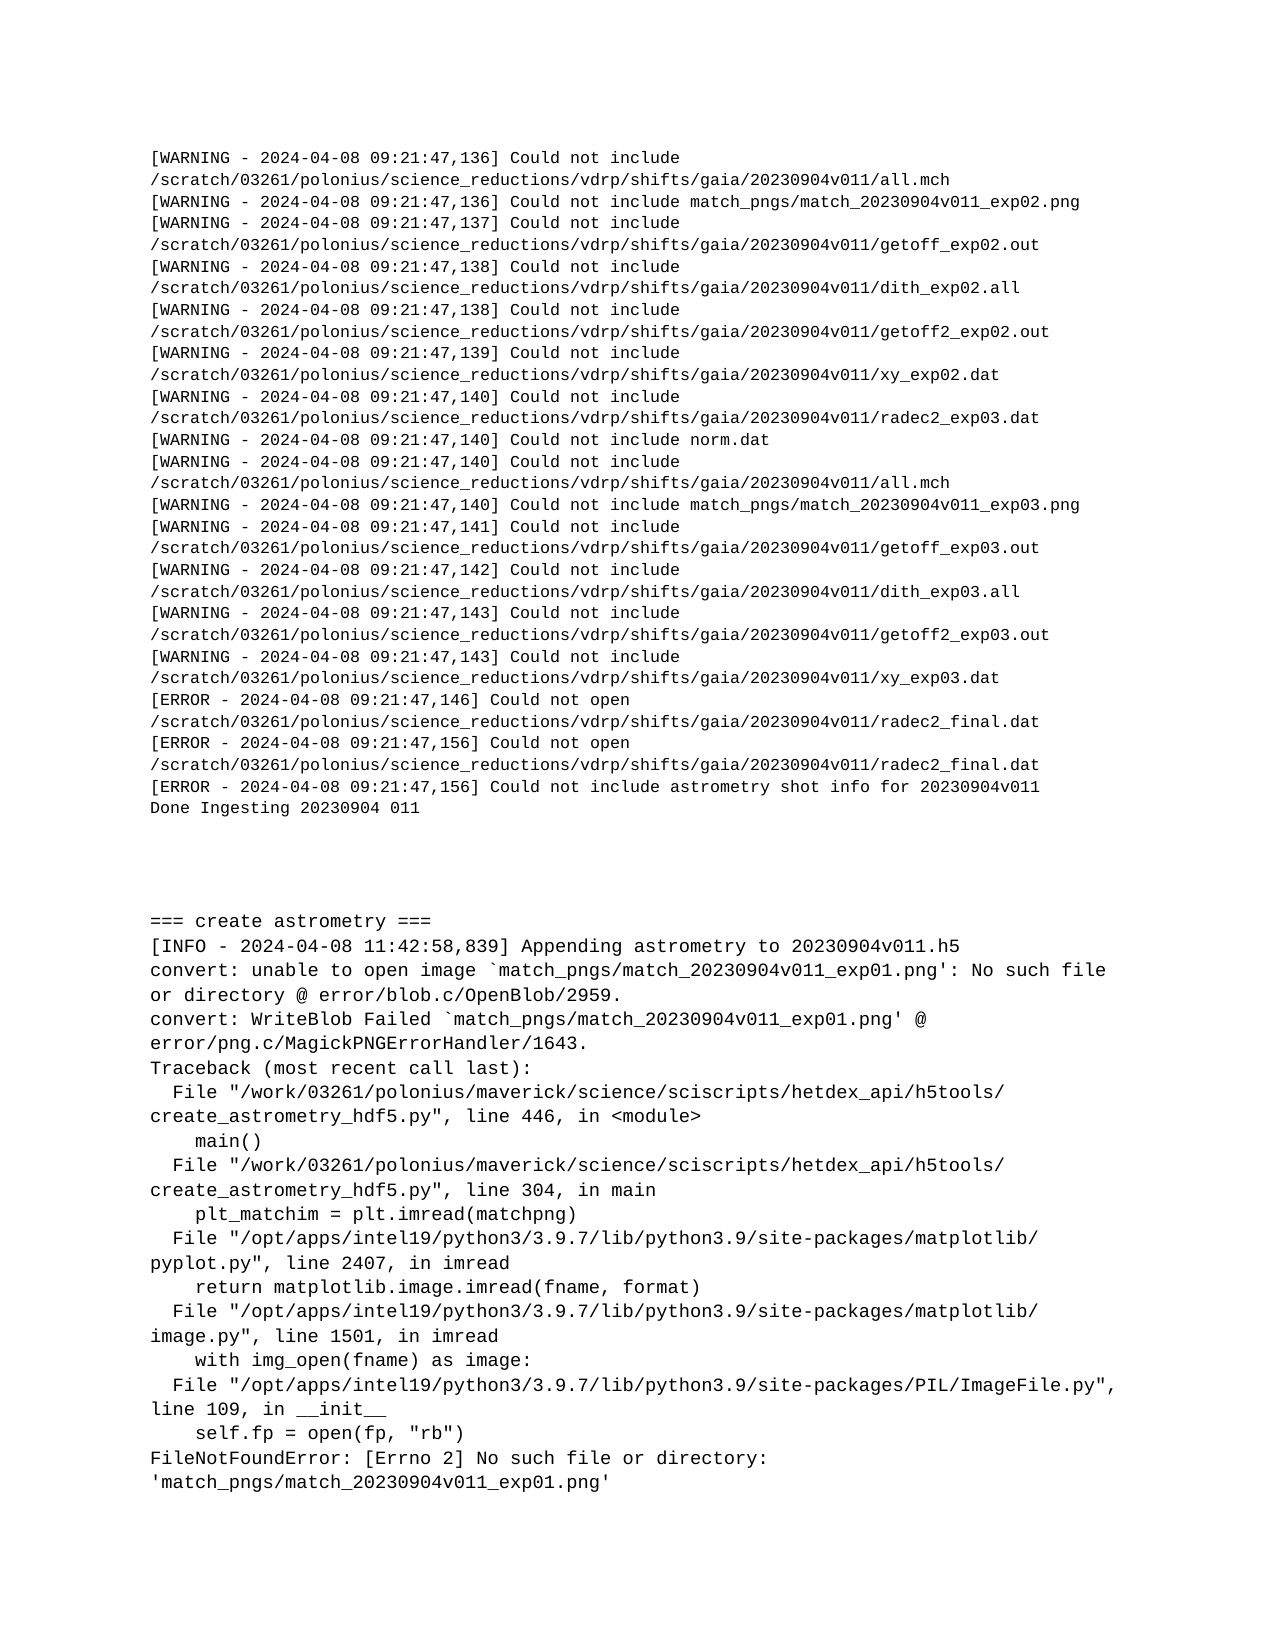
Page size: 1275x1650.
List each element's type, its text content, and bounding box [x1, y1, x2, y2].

text with img_open(fname) as image: [150, 1351, 1125, 1372]
text [WARNING - 2024-04-08 09:21:47,140] Could not include match_pngs/match_20230904v011_exp03.png [150, 497, 1125, 516]
text FileNotFoundError: [Errno 2] No such file or directory: 'match_pngs/match_20230904v011_exp01.png' [150, 1448, 1125, 1494]
text convert: unable to open image `match_pngs/match_20230904v011_exp01.png': No such file or directory @ error/blob.c/OpenBlob/2959. [150, 961, 1125, 1007]
text [ERROR - 2024-04-08 09:21:47,146] Could not open /scratch/03261/polonius/science_reductions/vdrp/shifts/gaia/20230904v011/radec2_final.dat [150, 692, 1125, 732]
text plt_matchim = plt.imread(matchpng) [150, 1205, 1125, 1226]
text File "/opt/apps/intel19/python3/3.9.7/lib/python3.9/site-packages/matplotlib/image.py", line 1501, in imread [150, 1302, 1125, 1348]
text Done Ingesting 20230904 011 [150, 800, 1125, 819]
text convert: WriteBlob Failed `match_pngs/match_20230904v011_exp01.png' @ error/png.c/MagickPNGErrorHandler/1643. [150, 1010, 1125, 1055]
text [ERROR - 2024-04-08 09:21:47,156] Could not include astrometry shot info for 20230904v011 [150, 778, 1125, 797]
text [WARNING - 2024-04-08 09:21:47,141] Could not include /scratch/03261/polonius/science_reductions/vdrp/shifts/gaia/20230904v011/getoff_exp03.out [150, 518, 1125, 559]
text [WARNING - 2024-04-08 09:21:47,143] Could not include /scratch/03261/polonius/science_reductions/vdrp/shifts/gaia/20230904v011/getoff2_exp03.out [150, 605, 1125, 646]
text [WARNING - 2024-04-08 09:21:47,142] Could not include /scratch/03261/polonius/science_reductions/vdrp/shifts/gaia/20230904v011/dith_exp03.all [150, 562, 1125, 602]
text [WARNING - 2024-04-08 09:21:47,140] Could not include /scratch/03261/polonius/science_reductions/vdrp/shifts/gaia/20230904v011/radec2_exp03.dat [150, 388, 1125, 429]
text [WARNING - 2024-04-08 09:21:47,140] Could not include norm.dat [150, 432, 1125, 451]
text [WARNING - 2024-04-08 09:21:47,138] Could not include /scratch/03261/polonius/science_reductions/vdrp/shifts/gaia/20230904v011/getoff2_exp02.out [150, 302, 1125, 342]
text [ERROR - 2024-04-08 09:21:47,156] Could not open /scratch/03261/polonius/science_reductions/vdrp/shifts/gaia/20230904v011/radec2_final.dat [150, 735, 1125, 776]
text main() [150, 1132, 1125, 1153]
text [INFO - 2024-04-08 11:42:58,839] Appending astrometry to 20230904v011.h5 [150, 937, 1125, 958]
text return matplotlib.image.imread(fname, format) [150, 1278, 1125, 1299]
text Traceback (most recent call last): [150, 1058, 1125, 1080]
text [WARNING - 2024-04-08 09:21:47,136] Could not include /scratch/03261/polonius/science_reductions/vdrp/shifts/gaia/20230904v011/all.mch [150, 150, 1125, 191]
text File "/opt/apps/intel19/python3/3.9.7/lib/python3.9/site-packages/matplotlib/pyplot.py", line 2407, in imread [150, 1229, 1125, 1275]
text [WARNING - 2024-04-08 09:21:47,138] Could not include /scratch/03261/polonius/science_reductions/vdrp/shifts/gaia/20230904v011/dith_exp02.all [150, 258, 1125, 299]
text [WARNING - 2024-04-08 09:21:47,137] Could not include /scratch/03261/polonius/science_reductions/vdrp/shifts/gaia/20230904v011/getoff_exp02.out [150, 215, 1125, 256]
text File "/work/03261/polonius/maverick/science/sciscripts/hetdex_api/h5tools/create_astrometry_hdf5.py", line 304, in main [150, 1156, 1125, 1202]
text self.fp = open(fp, "rb") [150, 1424, 1125, 1445]
text [WARNING - 2024-04-08 09:21:47,139] Could not include /scratch/03261/polonius/science_reductions/vdrp/shifts/gaia/20230904v011/xy_exp02.dat [150, 345, 1125, 386]
text === create astrometry === [150, 912, 1125, 933]
text [WARNING - 2024-04-08 09:21:47,136] Could not include match_pngs/match_20230904v011_exp02.png [150, 193, 1125, 212]
text [WARNING - 2024-04-08 09:21:47,143] Could not include /scratch/03261/polonius/science_reductions/vdrp/shifts/gaia/20230904v011/xy_exp03.dat [150, 648, 1125, 689]
text File "/opt/apps/intel19/python3/3.9.7/lib/python3.9/site-packages/PIL/ImageFile.py", line 109, in __init__ [150, 1375, 1125, 1421]
text [WARNING - 2024-04-08 09:21:47,140] Could not include /scratch/03261/polonius/science_reductions/vdrp/shifts/gaia/20230904v011/all.mch [150, 453, 1125, 494]
text File "/work/03261/polonius/maverick/science/sciscripts/hetdex_api/h5tools/create_astrometry_hdf5.py", line 446, in <module> [150, 1083, 1125, 1128]
